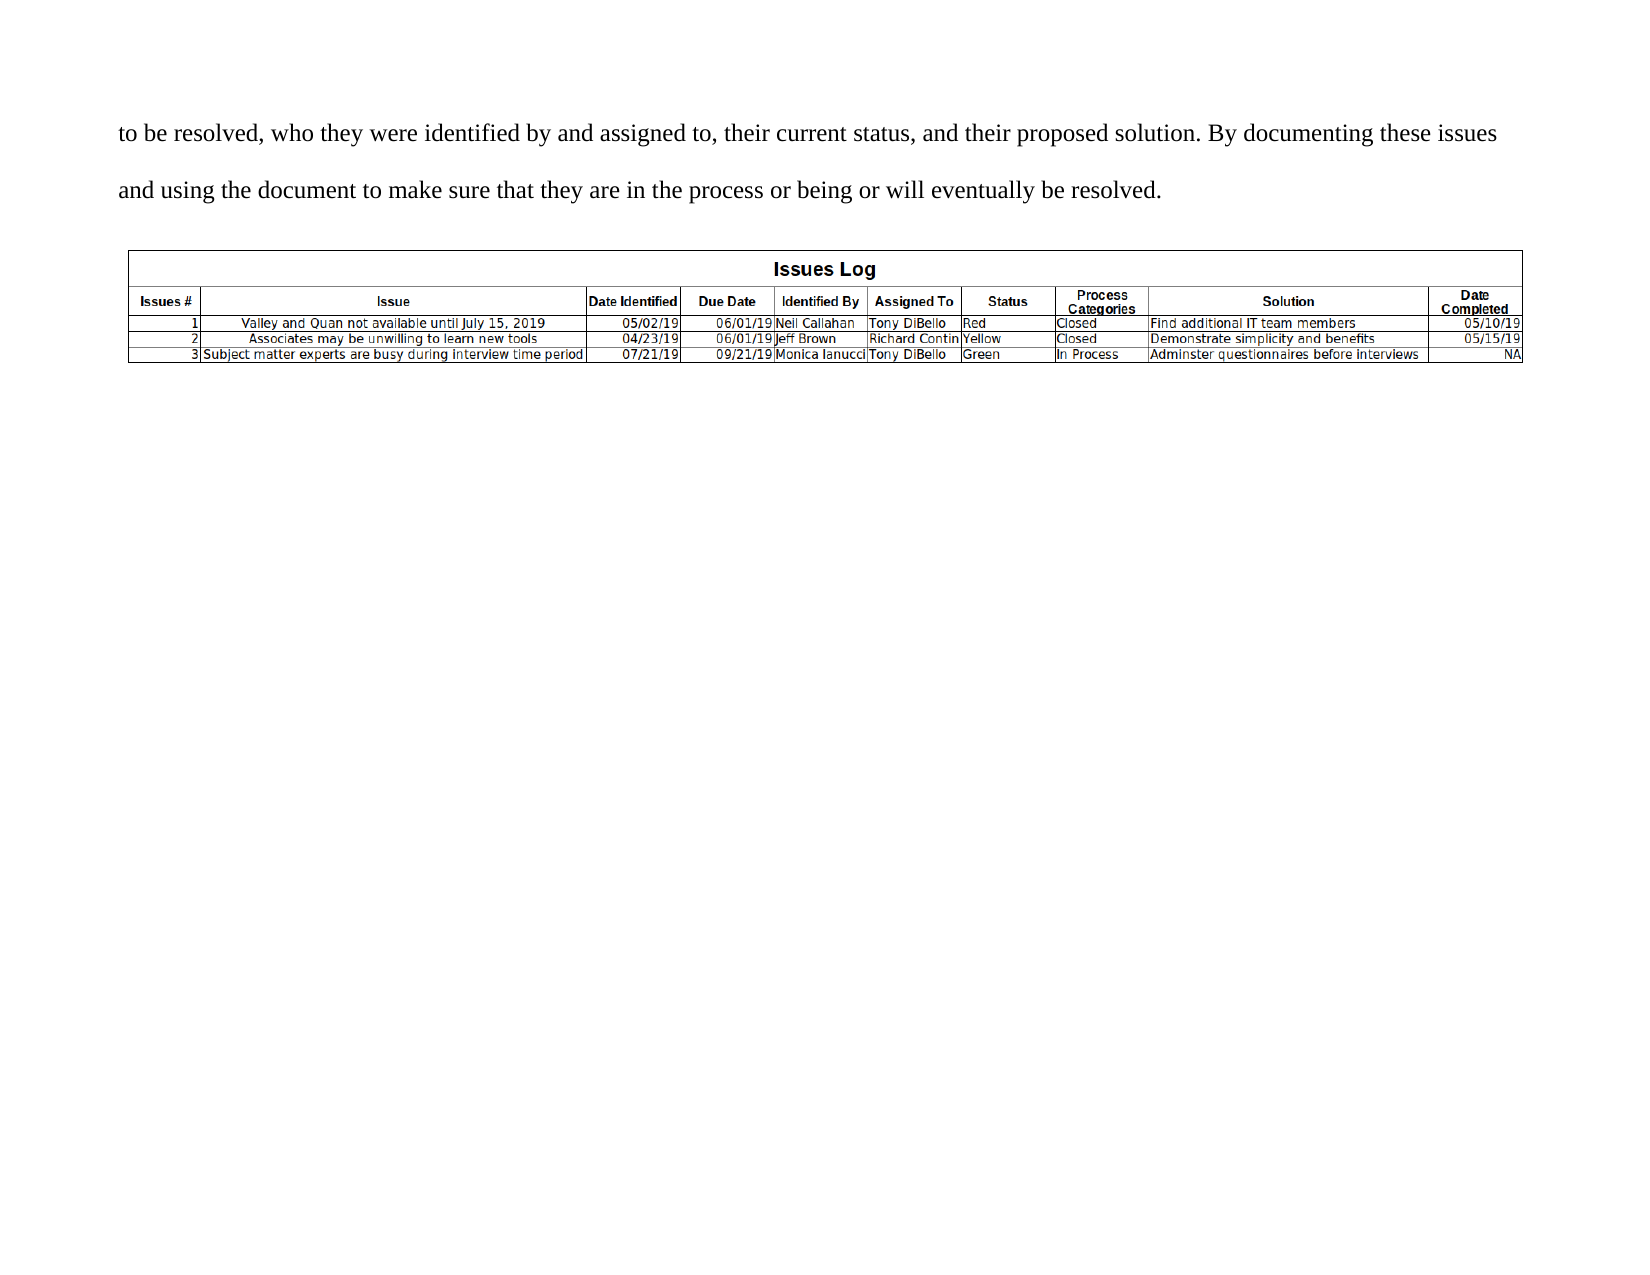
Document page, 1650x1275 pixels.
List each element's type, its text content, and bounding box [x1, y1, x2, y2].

text to be resolved, who they were identified by and assigned to, their current status, and their proposed solution. By documenting these issues and using the document to make sure that they are in the process or being or will eventually be resolved. [118, 118, 1532, 204]
picture [127, 249, 1523, 363]
